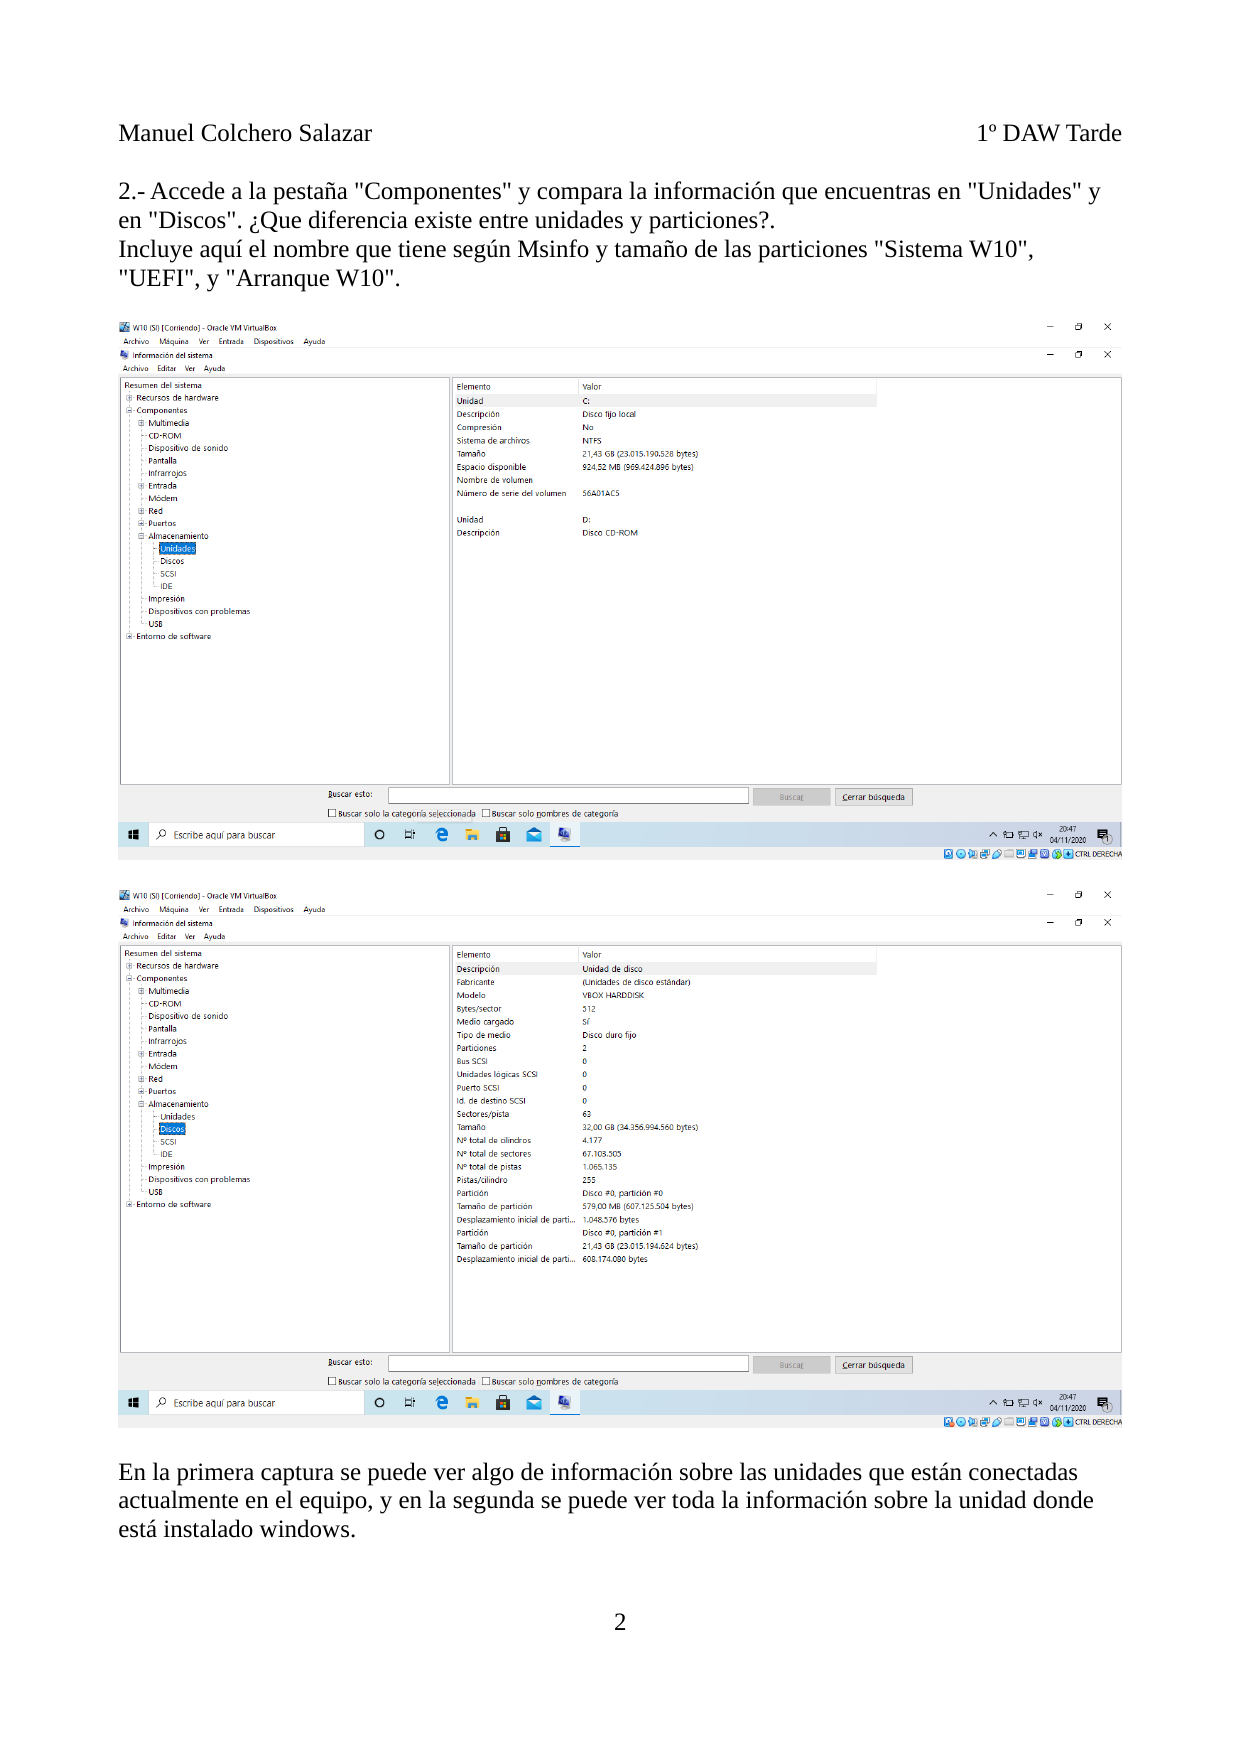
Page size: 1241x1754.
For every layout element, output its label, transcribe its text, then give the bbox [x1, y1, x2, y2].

picture [118, 320, 1123, 860]
picture [118, 888, 1123, 1428]
text 2.- Accede a la pestaña "Componentes" y compara la información que encuentras en "Unidades" y en "Discos". ¿Que diferencia existe entre unidades y particiones?. [118, 176, 1122, 234]
text En la primera captura se puede ver algo de información sobre las unidades que están conectadas actualmente en el equipo, y en la segunda se puede ver toda la información sobre la unidad donde está instalado windows. [118, 1457, 1122, 1543]
text Incluye aquí el nombre que tiene según Msinfo y tamaño de las particiones "Sistema W10", "UEFI", y "Arranque W10". [118, 234, 1122, 291]
